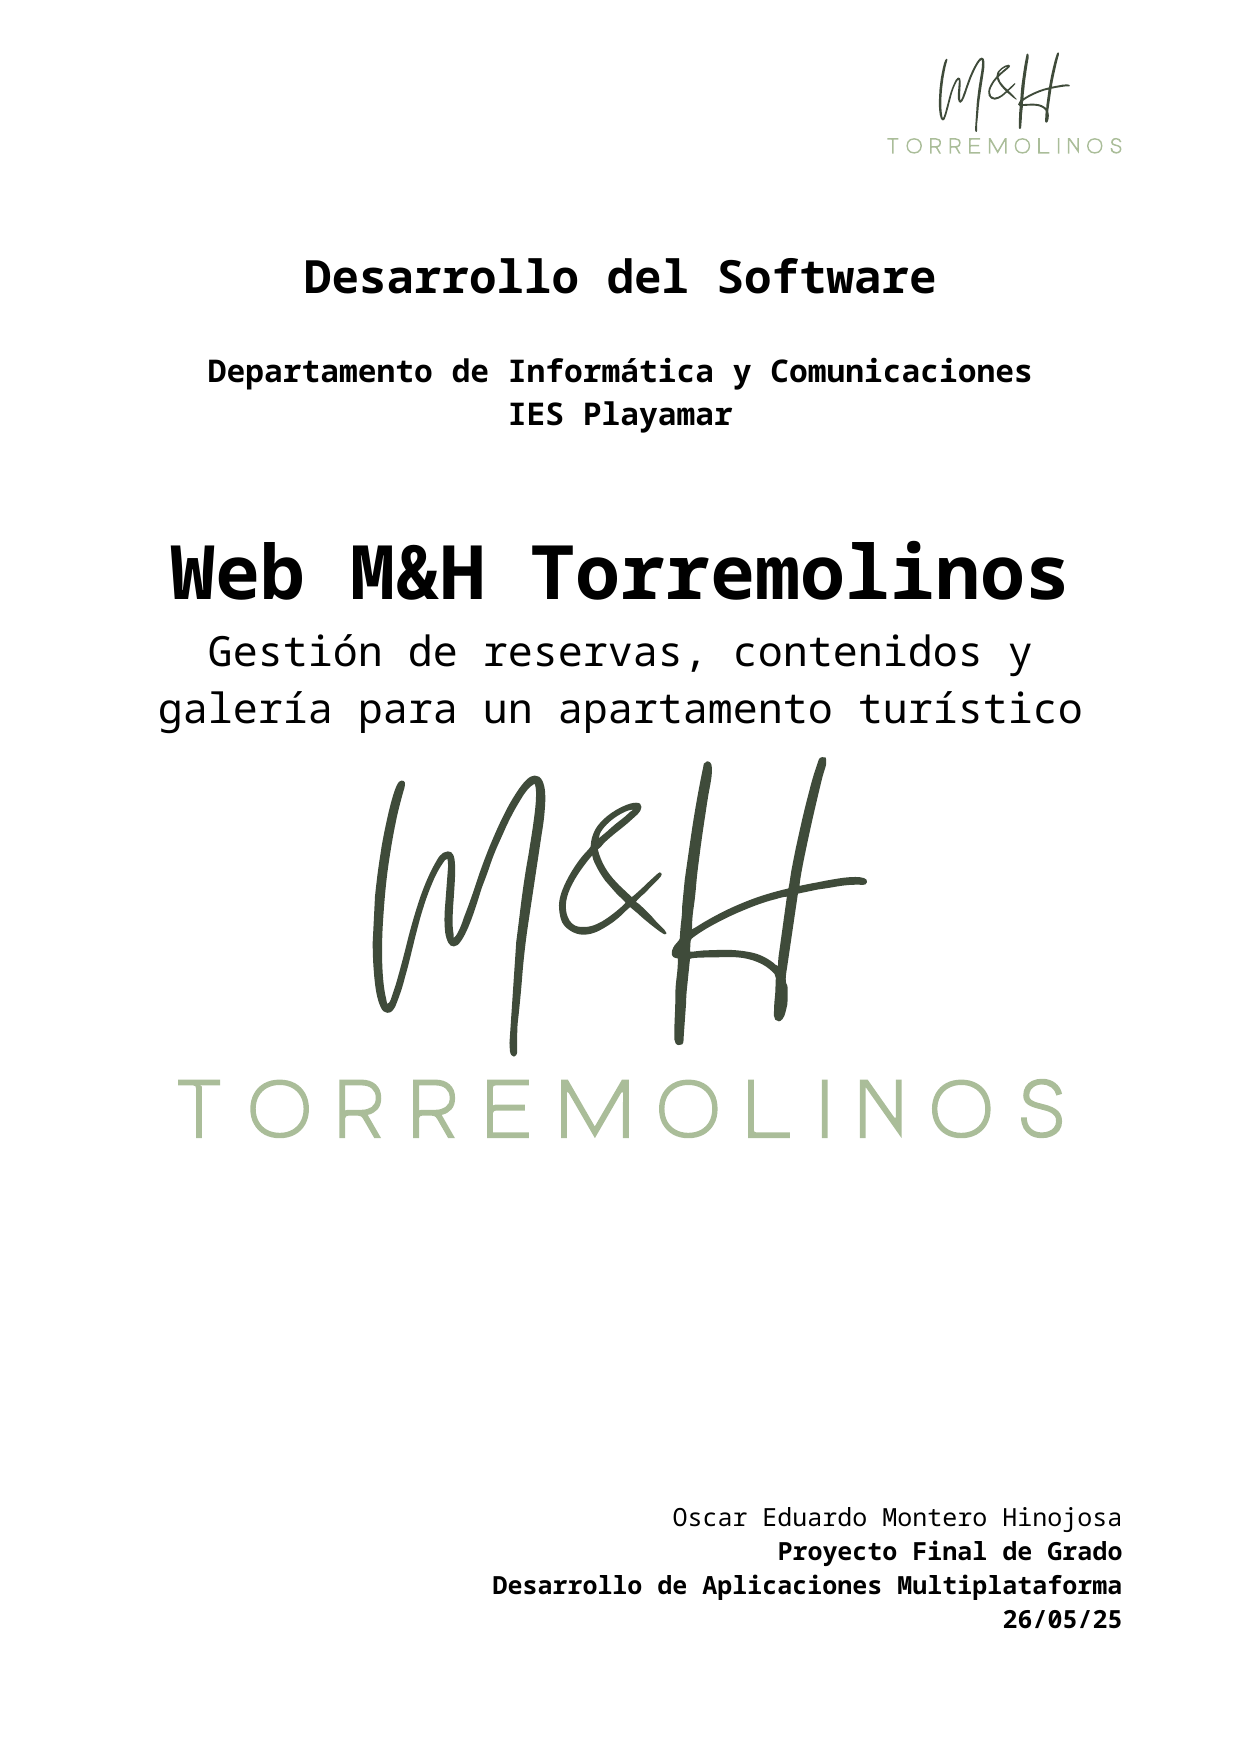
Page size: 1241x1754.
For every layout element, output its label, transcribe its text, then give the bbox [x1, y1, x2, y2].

text Web M&H Torremolinos [118, 519, 1122, 622]
text Desarrollo del Software [118, 244, 1122, 306]
text IES Playamar [118, 392, 1122, 434]
text Gestión de reservas, contenidos y galería para un apartamento turístico [118, 622, 1122, 735]
text Departamento de Informática y Comunicaciones [118, 349, 1122, 392]
